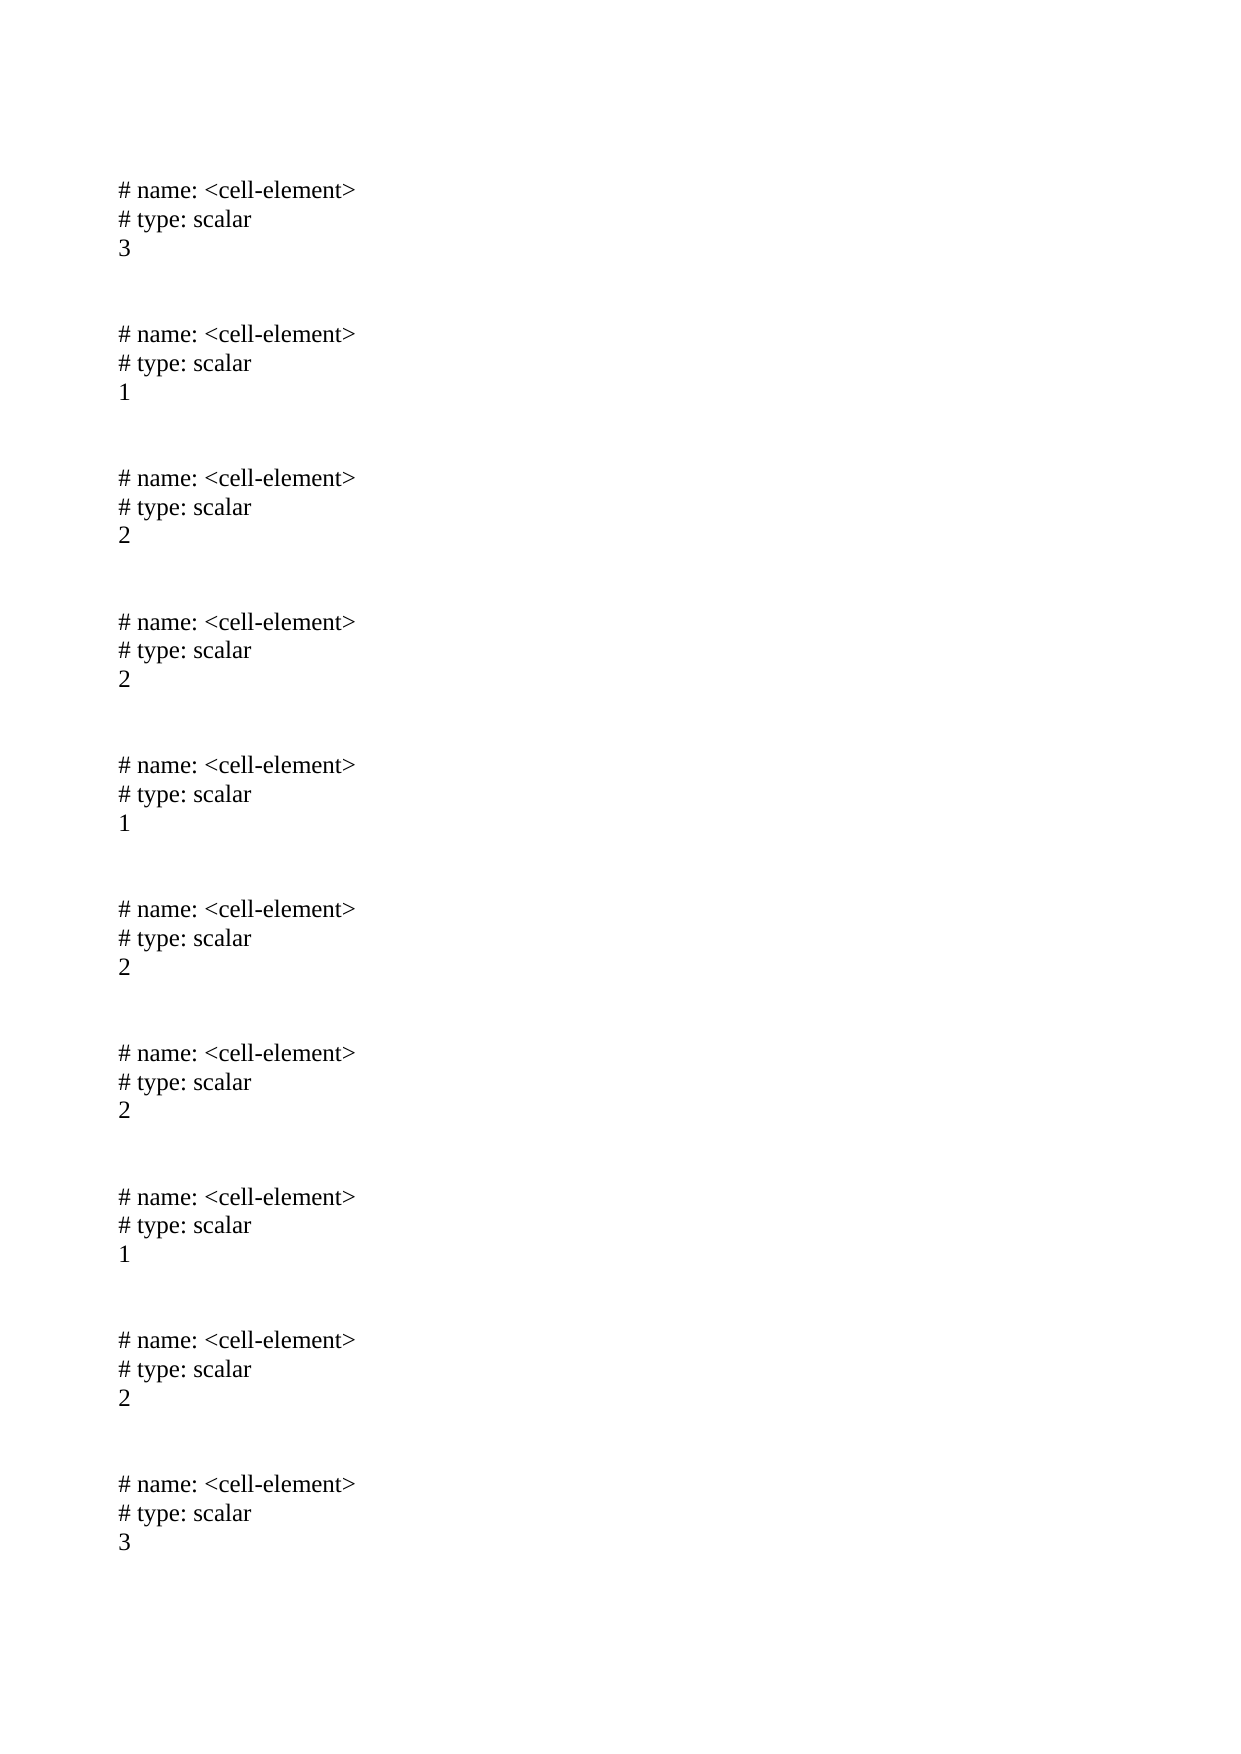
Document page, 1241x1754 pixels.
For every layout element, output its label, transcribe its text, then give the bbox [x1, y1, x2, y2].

text # type: scalar [118, 492, 1122, 521]
text 2 [118, 1096, 1122, 1124]
text 1 [118, 377, 1122, 406]
text # name: <cell-element> [118, 319, 1122, 348]
text 1 [118, 1239, 1122, 1268]
text # type: scalar [118, 1067, 1122, 1096]
text # name: <cell-element> [118, 176, 1122, 204]
text 2 [118, 521, 1122, 549]
text # type: scalar [118, 1211, 1122, 1239]
text # name: <cell-element> [118, 607, 1122, 636]
text # name: <cell-element> [118, 463, 1122, 492]
text # name: <cell-element> [118, 751, 1122, 779]
text # type: scalar [118, 204, 1122, 233]
text # type: scalar [118, 1354, 1122, 1383]
text 3 [118, 233, 1122, 262]
text # type: scalar [118, 636, 1122, 664]
text # name: <cell-element> [118, 1326, 1122, 1354]
text # type: scalar [118, 923, 1122, 952]
text # name: <cell-element> [118, 1038, 1122, 1067]
text # name: <cell-element> [118, 894, 1122, 923]
text 2 [118, 1383, 1122, 1412]
text 2 [118, 952, 1122, 981]
text 2 [118, 664, 1122, 693]
text # type: scalar [118, 348, 1122, 377]
text # type: scalar [118, 779, 1122, 808]
text 1 [118, 808, 1122, 837]
text # name: <cell-element> [118, 1469, 1122, 1498]
text # type: scalar [118, 1498, 1122, 1527]
text 3 [118, 1527, 1122, 1556]
text # name: <cell-element> [118, 1182, 1122, 1211]
